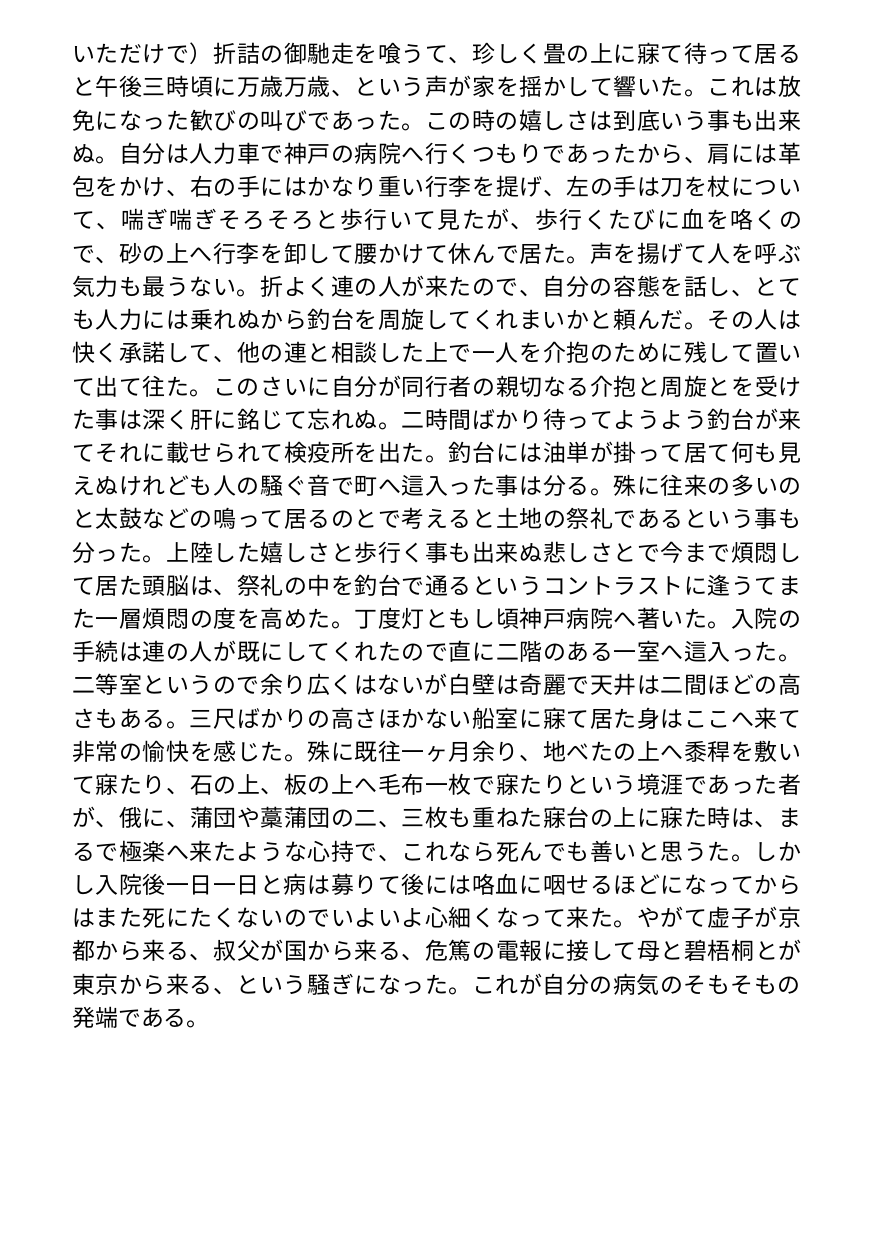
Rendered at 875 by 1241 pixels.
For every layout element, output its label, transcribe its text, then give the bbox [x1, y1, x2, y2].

text いただけで）折詰の御馳走を喰うて、珍しく畳の上に寐て待って居ると午後三時頃に万歳万歳、という声が家を揺かして響いた。これは放免になった歓びの叫びであった。この時の嬉しさは到底いう事も出来ぬ。自分は人力車で神戸の病院へ行くつもりであったから、肩には革包をかけ、右の手にはかなり重い行李を提げ、左の手は刀を杖について、喘ぎ喘ぎそろそろと歩行いて見たが、歩行くたびに血を咯くので、砂の上へ行李を卸して腰かけて休んで居た。声を揚げて人を呼ぶ気力も最うない。折よく連の人が来たので、自分の容態を話し、とても人力には乗れぬから釣台を周旋してくれまいかと頼んだ。その人は快く承諾して、他の連と相談した上で一人を介抱のために残して置いて出て往た。このさいに自分が同行者の親切なる介抱と周旋とを受けた事は深く肝に銘じて忘れぬ。二時間ばかり待ってようよう釣台が来てそれに載せられて検疫所を出た。釣台には油単が掛って居て何も見えぬけれども人の騒ぐ音で町へ這入った事は分る。殊に往来の多いのと太鼓などの鳴って居るのとで考えると土地の祭礼であるという事も分った。上陸した嬉しさと歩行く事も出来ぬ悲しさとで今まで煩悶して居た頭脳は、祭礼の中を釣台で通るというコントラストに逢うてまた一層煩悶の度を高めた。丁度灯ともし頃神戸病院へ著いた。入院の手続は連の人が既にしてくれたので直に二階のある一室へ這入った。二等室というので余り広くはないが白壁は奇麗で天井は二間ほどの高さもある。三尺ばかりの高さほかない船室に寐て居た身はここへ来て非常の愉快を感じた。殊に既往一ヶ月余り、地べたの上へ黍稈を敷いて寐たり、石の上、板の上へ毛布一枚で寐たりという境涯であった者が、俄に、蒲団や藁蒲団の二、三枚も重ねた寐台の上に寐た時は、まるで極楽へ来たような心持で、これなら死んでも善いと思うた。しかし入院後一日一日と病は募りて後には咯血に咽せるほどになってからはまた死にたくないのでいよいよ心細くなって来た。やがて虚子が京都から来る、叔父が国から来る、危篤の電報に接して母と碧梧桐とが東京から来る、という騒ぎになった。これが自分の病気のそもそもの発端である。 [72, 36, 802, 1033]
